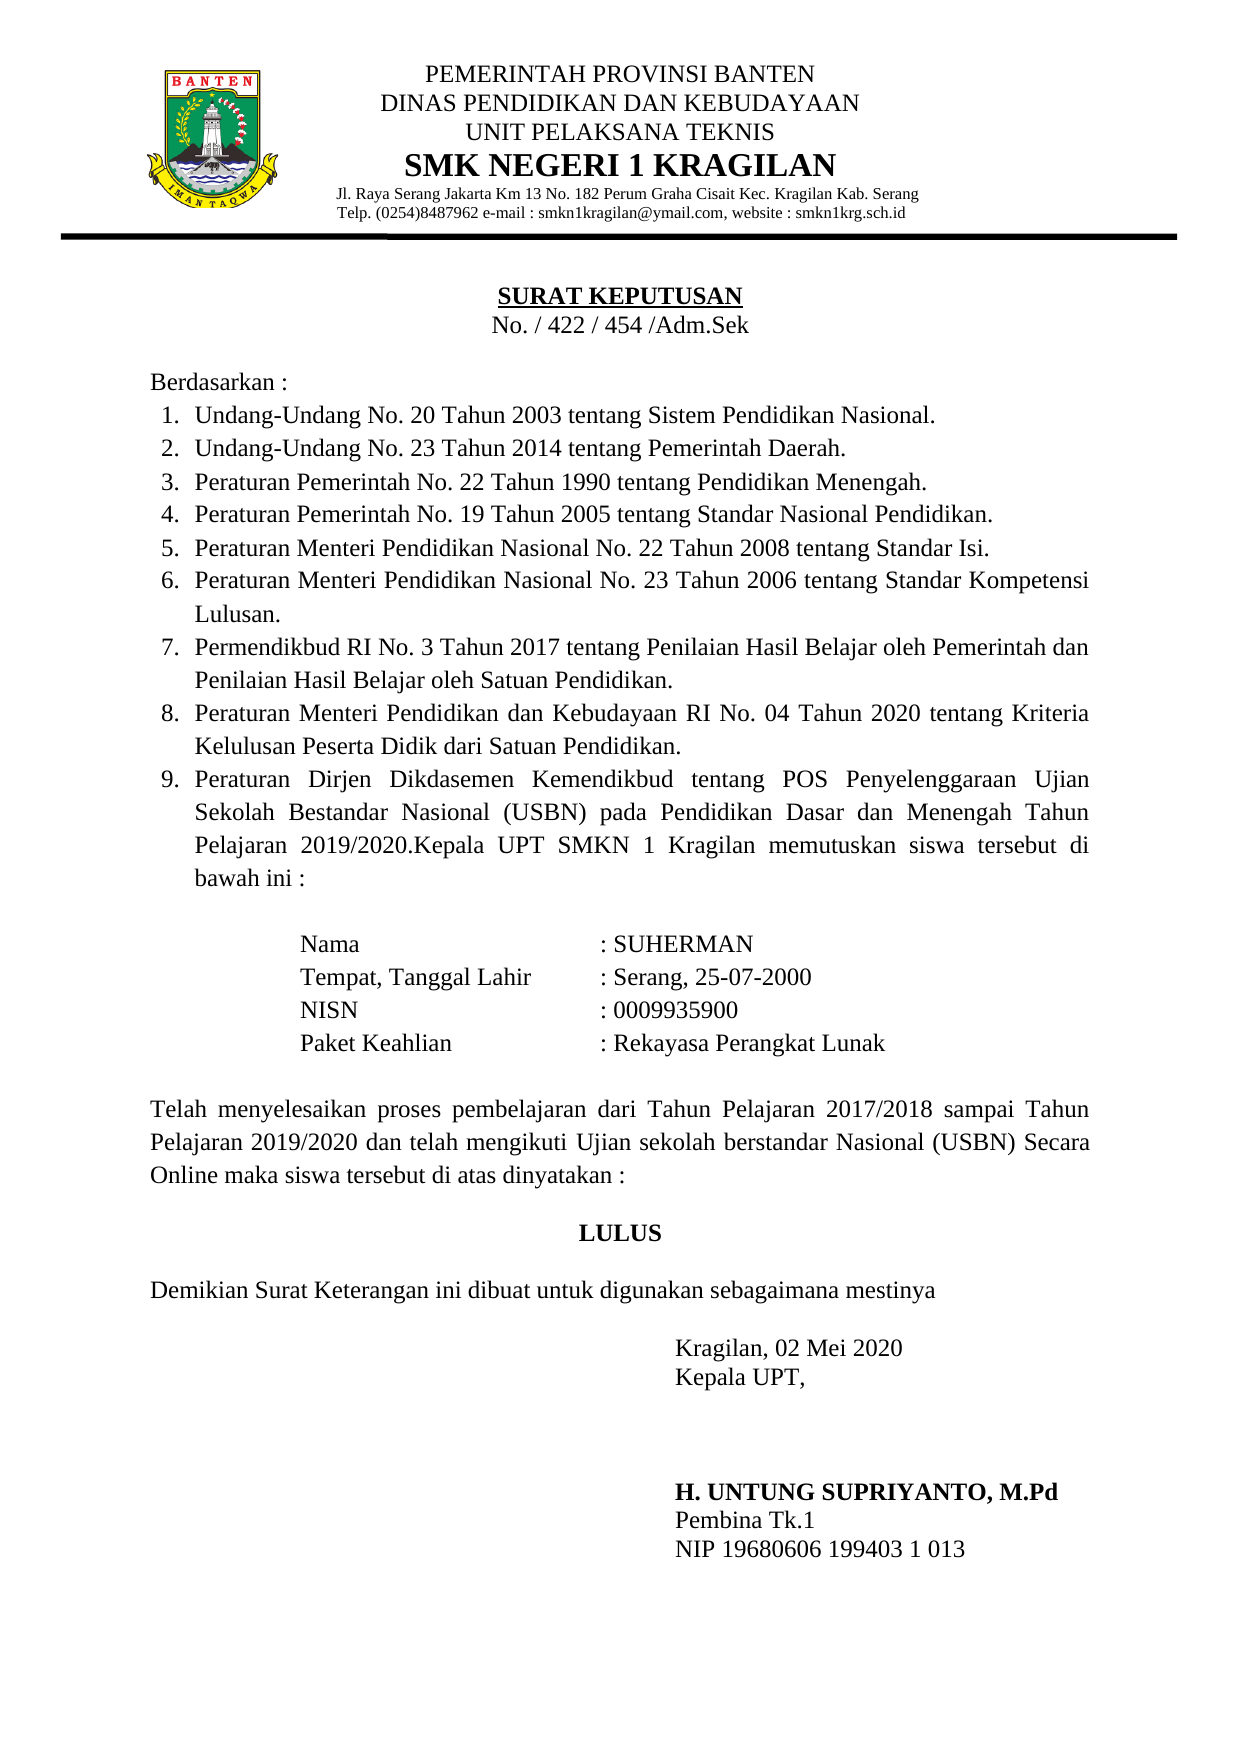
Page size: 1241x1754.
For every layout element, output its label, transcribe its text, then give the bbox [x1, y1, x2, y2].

list Peraturan Pemerintah No. 19 Tahun 2005 tentang Standar Nasional Pendidikan. [179, 499, 1090, 528]
text NISN : 0009935900 [150, 995, 1090, 1024]
picture [146, 70, 279, 208]
list Peraturan Menteri Pendidikan dan Kebudayaan RI No. 04 Tahun 2020 tentang Kriteria Kelulusan Peserta Didik dari Satuan Pendidikan. [179, 698, 1090, 759]
list Peraturan Menteri Pendidikan Nasional No. 22 Tahun 2008 tentang Standar Isi. [179, 533, 1090, 561]
list Peraturan Pemerintah No. 22 Tahun 1990 tentang Pendidikan Menengah. [179, 467, 1090, 495]
text Demikian Surat Keterangan ini dibuat untuk digunakan sebagaimana mestinya [150, 1276, 1090, 1304]
text Kragilan, 02 Mei 2020 [150, 1333, 1090, 1362]
text Nama : SUHERMAN [150, 929, 1090, 958]
text Tempat, Tanggal Lahir : Serang, 25-07-2000 [150, 962, 1090, 991]
text Pembina Tk.1 [150, 1506, 1090, 1534]
text NIP 19680606 199403 1 013 [150, 1534, 1090, 1563]
list Undang-Undang No. 23 Tahun 2014 tentang Pemerintah Daerah. [179, 433, 1090, 462]
text Paket Keahlian : Rekayasa Perangkat Lunak [150, 1028, 1090, 1057]
text Berdasarkan : [150, 367, 1090, 396]
text LULUS [150, 1218, 1090, 1247]
text No. / 422 / 454 /Adm.Sek [150, 310, 1090, 339]
list Peraturan Dirjen Dikdasemen Kemendikbud tentang POS Penyelenggaraan Ujian Sekolah Bestandar Nasional (USBN) pada Pendidikan Dasar dan Menengah Tahun Pelajaran 2019/2020.Kepala UPT SMKN 1 Kragilan memutuskan siswa tersebut di bawah ini : [179, 764, 1090, 892]
text SURAT KEPUTUSAN [150, 281, 1090, 310]
text Telah menyelesaikan proses pembelajaran dari Tahun Pelajaran 2017/2018 sampai Tahun Pelajaran 2019/2020 dan telah mengikuti Ujian sekolah berstandar Nasional (USBN) Secara Online maka siswa tersebut di atas dinyatakan : [150, 1094, 1090, 1189]
list Peraturan Menteri Pendidikan Nasional No. 23 Tahun 2006 tentang Standar Kompetensi Lulusan. [179, 566, 1090, 627]
list Undang-Undang No. 20 Tahun 2003 tentang Sistem Pendidikan Nasional. [179, 401, 1090, 429]
text Kepala UPT, [150, 1362, 1090, 1391]
text H. UNTUNG SUPRIYANTO, M.Pd [150, 1477, 1090, 1506]
list Permendikbud RI No. 3 Tahun 2017 tentang Penilaian Hasil Belajar oleh Pemerintah dan Penilaian Hasil Belajar oleh Satuan Pendidikan. [179, 632, 1090, 693]
